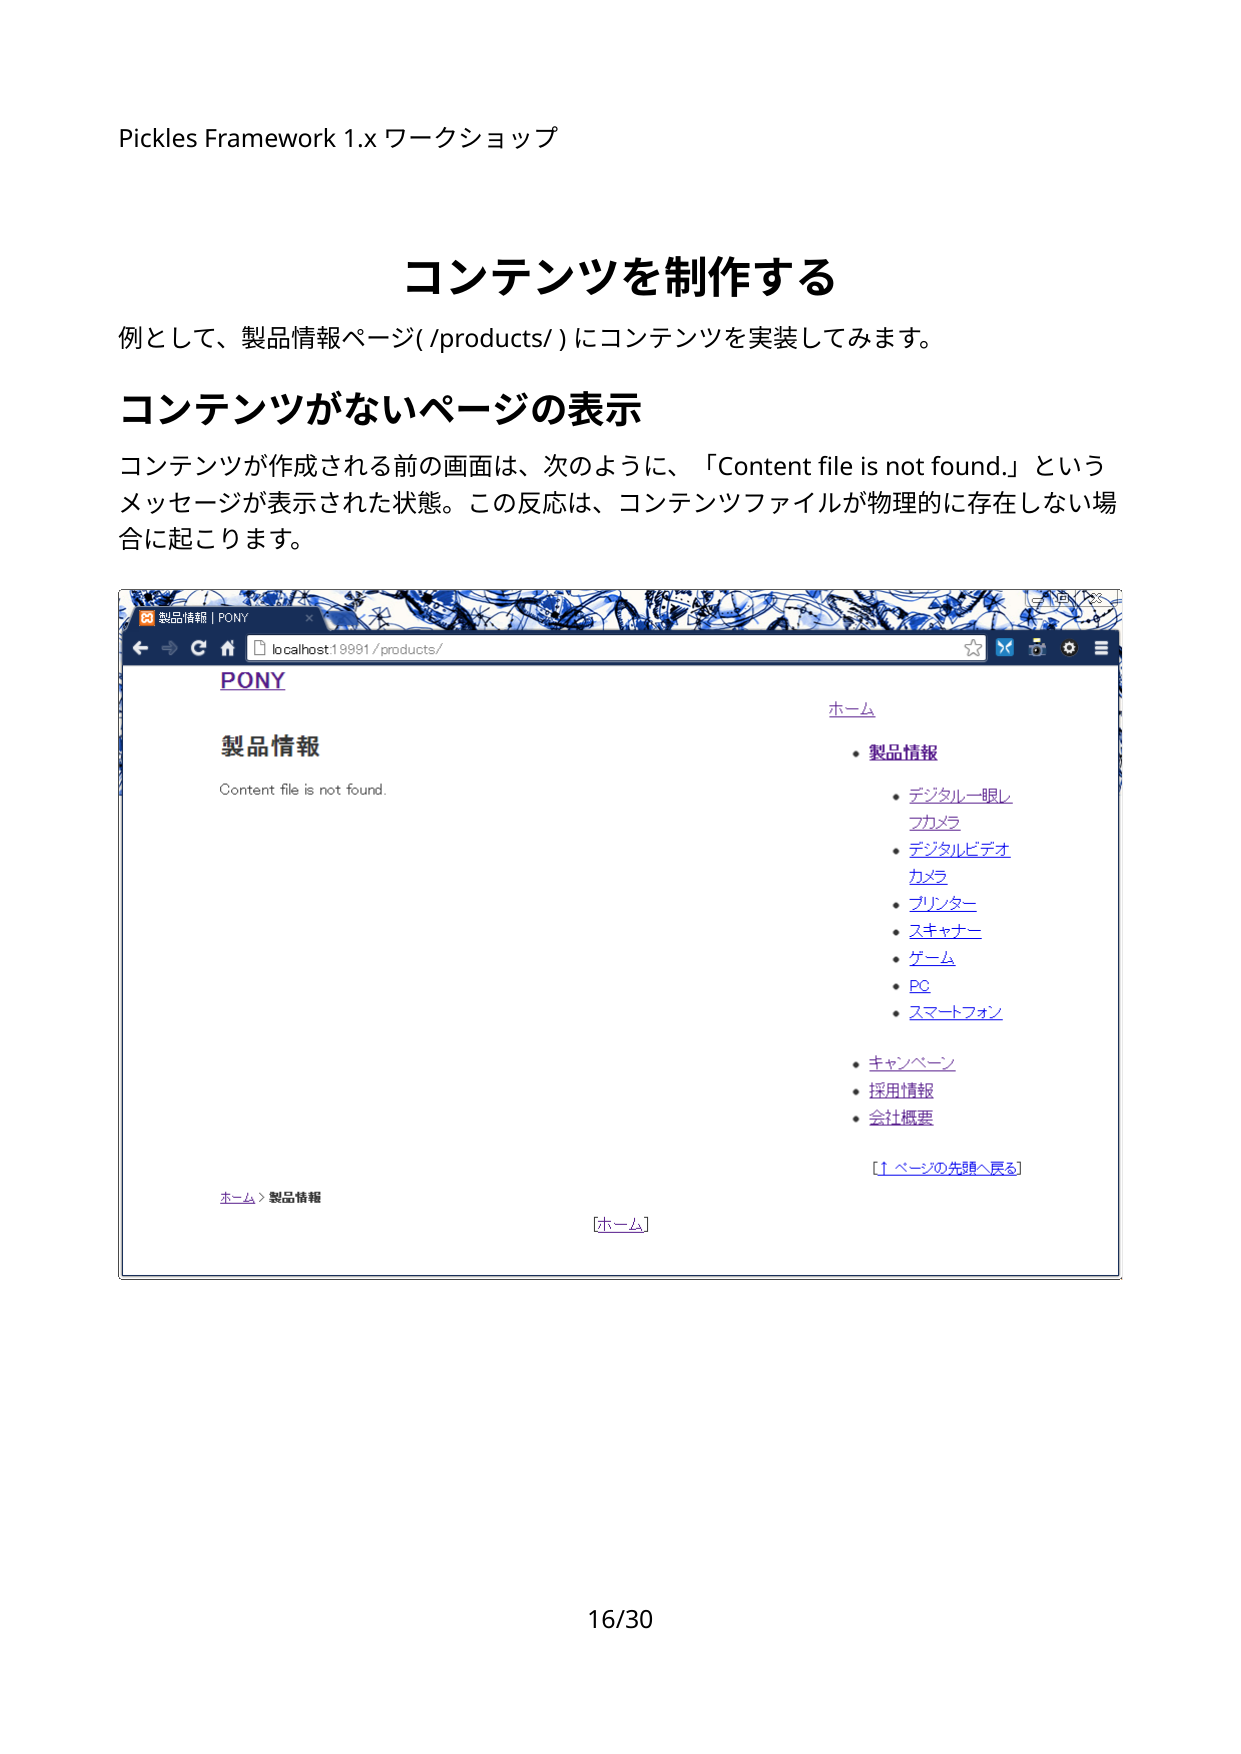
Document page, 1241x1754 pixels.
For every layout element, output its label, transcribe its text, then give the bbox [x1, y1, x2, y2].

text 例として、製品情報ページ( /products/ ) にコンテンツを実装してみます。 [118, 319, 1122, 355]
subtitle コンテンツを制作する [118, 243, 1122, 306]
text コンテンツが作成される前の画面は、次のように、「Content file is not found.」というメッセージが表示された状態。この反応は、コンテンツファイルが物理的に存在しない場合に起こります。 [118, 447, 1122, 556]
picture [118, 589, 1123, 1280]
subtitle コンテンツがないページの表示 [118, 380, 1122, 434]
